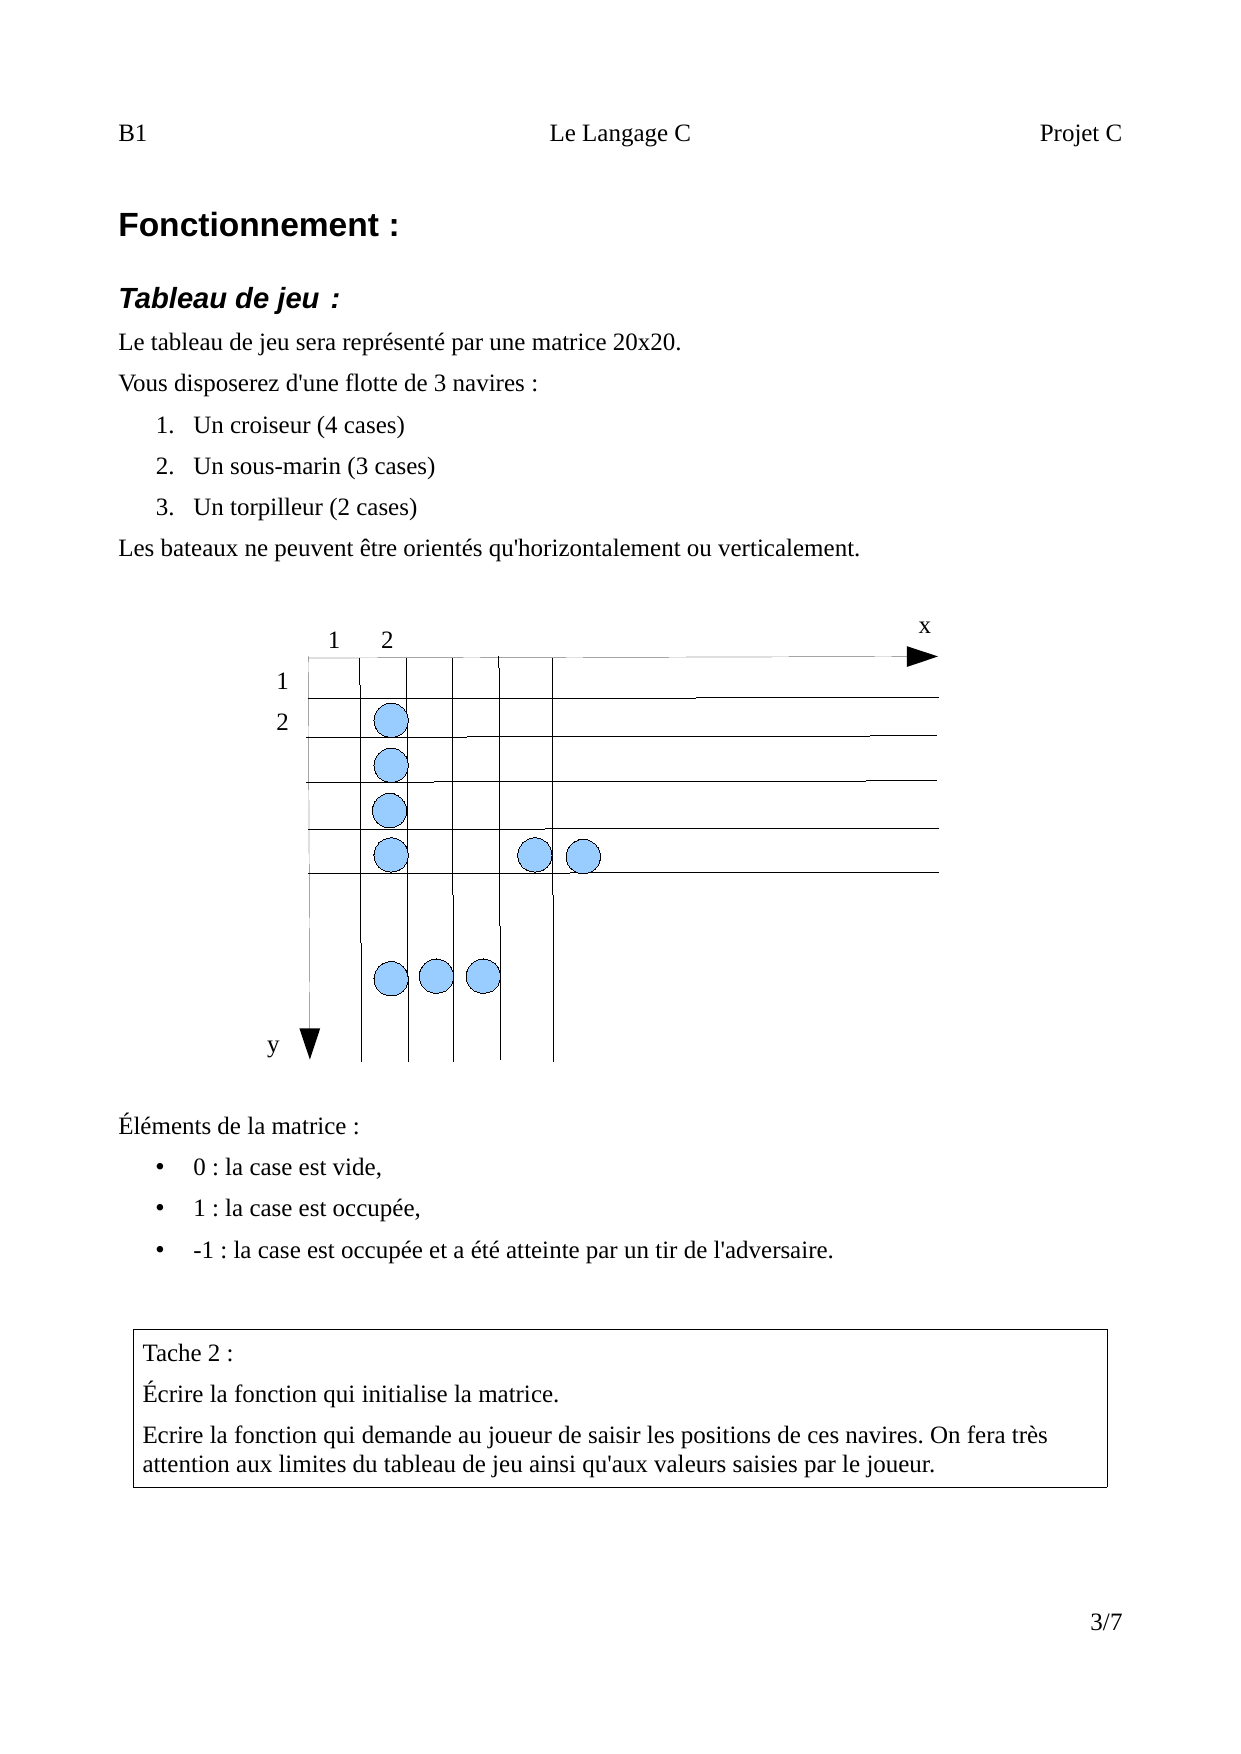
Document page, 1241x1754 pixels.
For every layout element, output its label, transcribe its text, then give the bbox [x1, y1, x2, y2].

text Écrire la fonction qui initialise la matrice. [142, 1379, 1098, 1408]
text Le tableau de jeu sera représenté par une matrice 20x20. [118, 327, 1122, 356]
list Un croiseur (4 cases) [156, 410, 1122, 438]
text Tache 2 : [142, 1338, 1098, 1367]
list -1 : la case est occupée et a été atteinte par un tir de l'adversaire. [156, 1235, 1122, 1263]
text Ecrire la fonction qui demande au joueur de saisir les positions de ces navires. On fera très attention aux limites du tableau de jeu ainsi qu'aux valeurs saisies par le joueur. [142, 1421, 1098, 1478]
text Éléments de la matrice : [118, 1111, 1122, 1140]
list 1 : la case est occupée, [156, 1193, 1122, 1222]
text Les bateaux ne peuvent être orientés qu'horizontalement ou verticalement. [118, 533, 1122, 562]
list 0 : la case est vide, [156, 1152, 1122, 1181]
subtitle Tableau de jeu : [118, 281, 1122, 315]
list Un sous-marin (3 cases) [156, 451, 1122, 480]
list Un torpilleur (2 cases) [156, 492, 1122, 521]
subtitle Fonctionnement : [118, 205, 1122, 244]
text Vous disposerez d'une flotte de 3 navires : [118, 368, 1122, 397]
